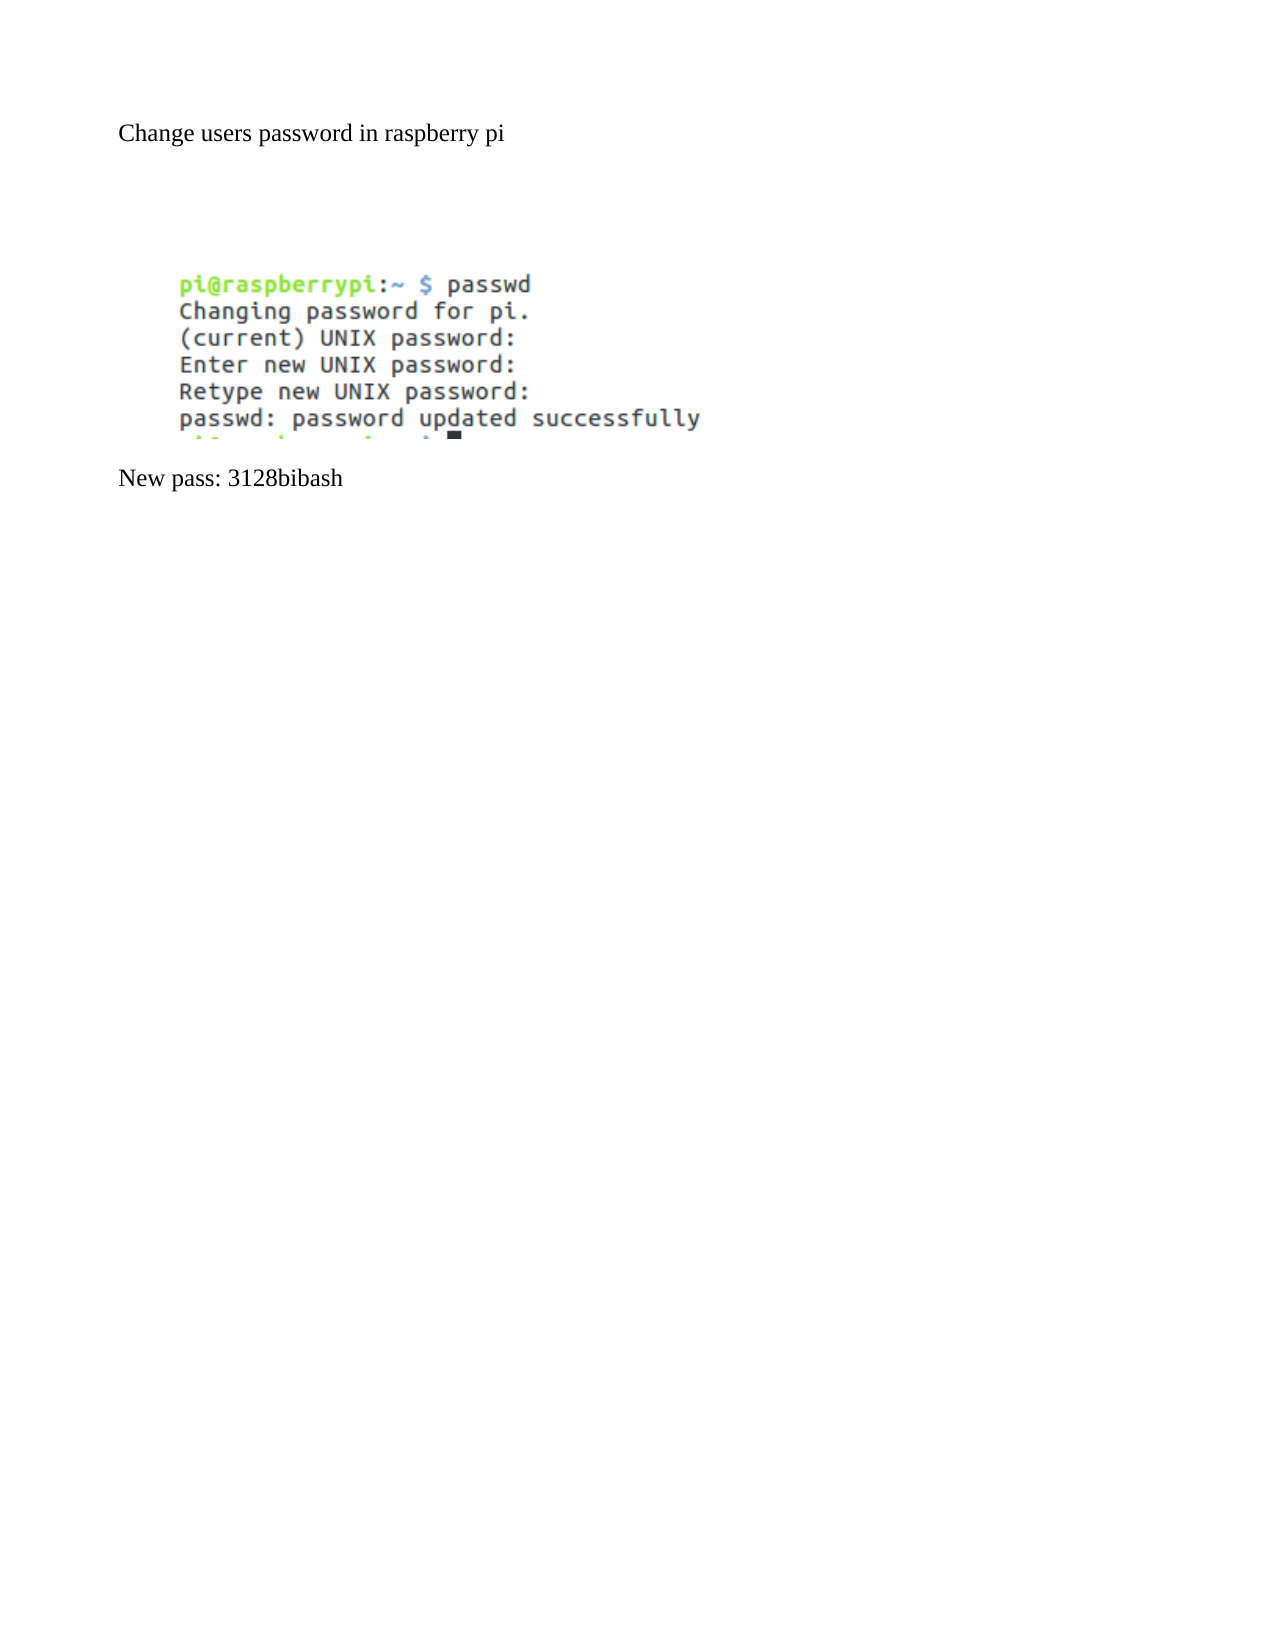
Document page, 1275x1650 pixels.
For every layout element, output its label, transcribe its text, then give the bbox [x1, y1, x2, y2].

picture [178, 261, 742, 439]
text New pass: 3128bibash [118, 463, 1157, 492]
text Change users password in raspberry pi [118, 118, 1157, 147]
